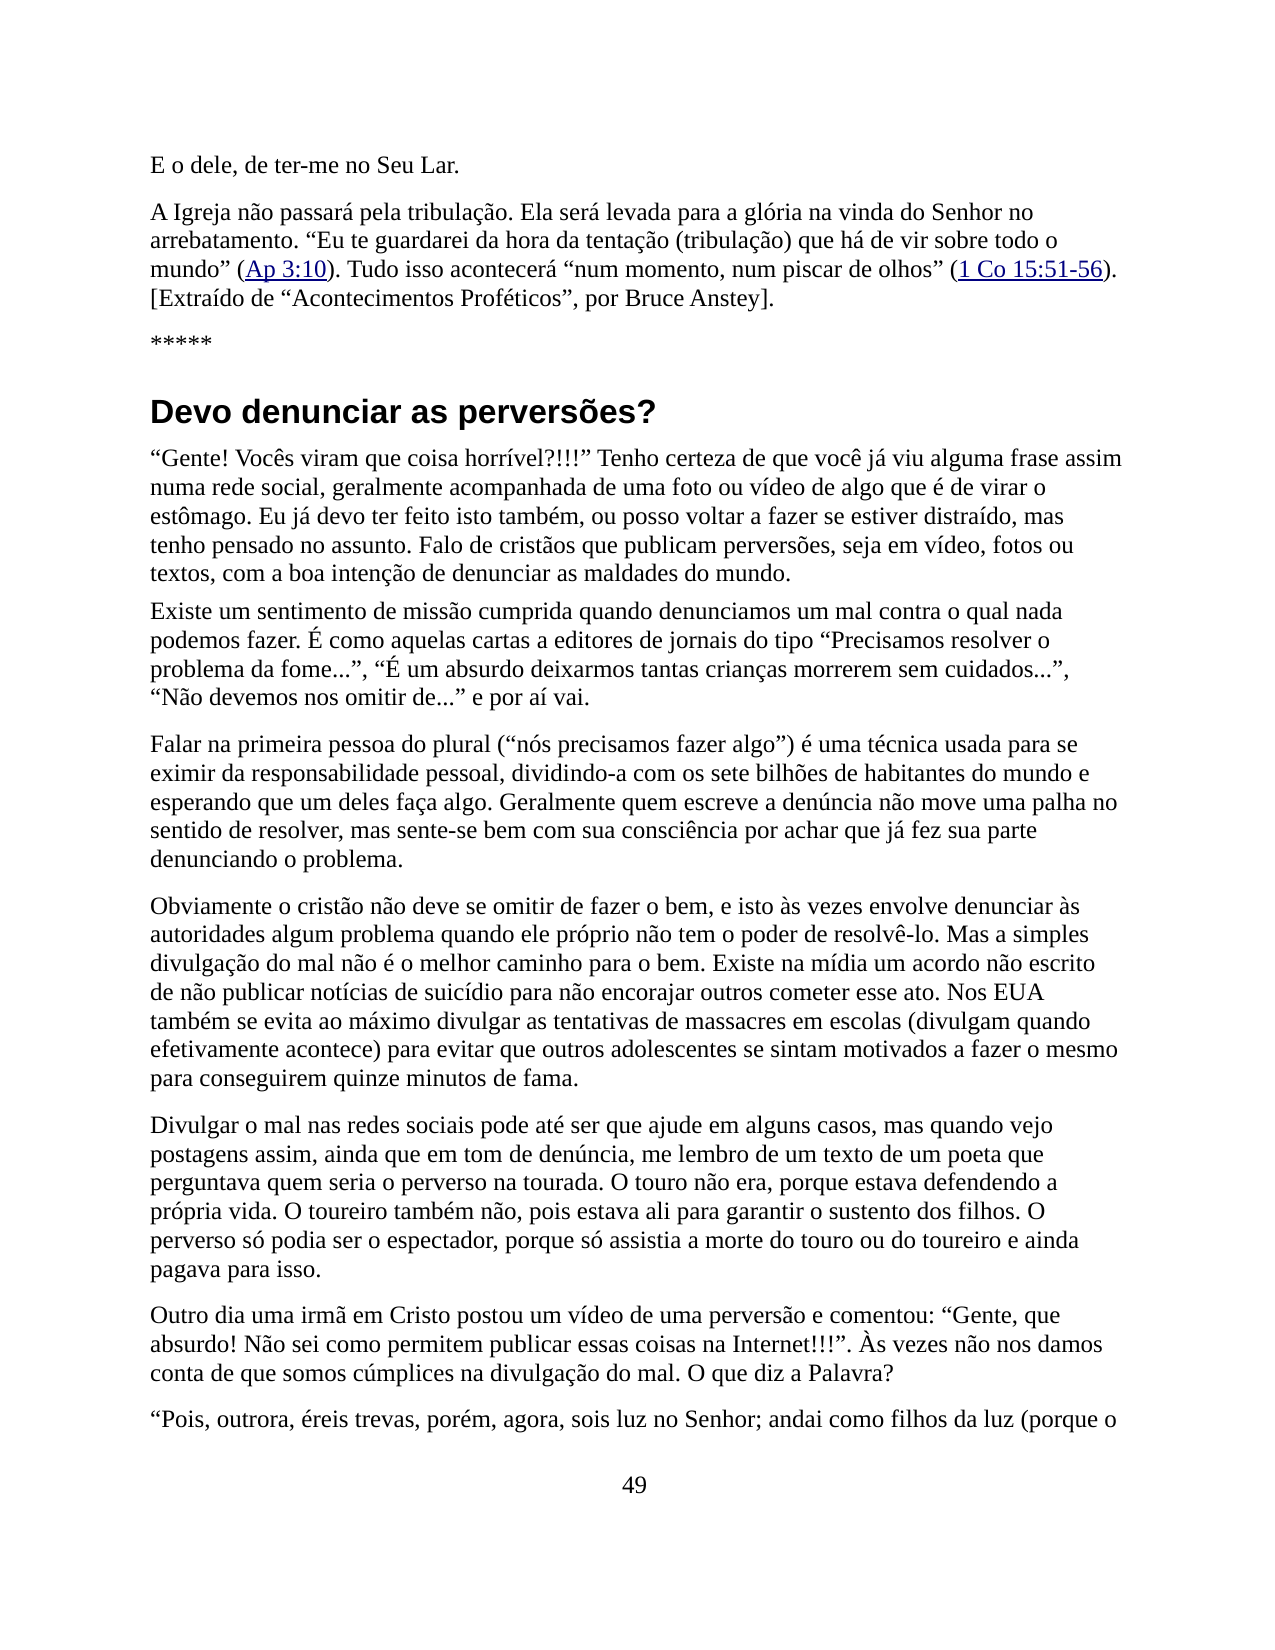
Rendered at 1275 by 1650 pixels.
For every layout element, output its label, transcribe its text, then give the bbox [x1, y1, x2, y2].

text Falar na primeira pessoa do plural (“nós precisamos fazer algo”) é uma técnica usada para se eximir da responsabilidade pessoal, dividindo-a com os sete bilhões de habitantes do mundo e esperando que um deles faça algo. Geralmente quem escreve a denúncia não move uma palha no sentido de resolver, mas sente-se bem com sua consciência por achar que já fez sua parte denunciando o problema. [150, 729, 1125, 873]
text Obviamente o cristão não deve se omitir de fazer o bem, e isto às vezes envolve denunciar às autoridades algum problema quando ele próprio não tem o poder de resolvê-lo. Mas a simples divulgação do mal não é o melhor caminho para o bem. Existe na mídia um acordo não escrito de não publicar notícias de suicídio para não encorajar outros cometer esse ato. Nos EUA também se evita ao máximo divulgar as tentativas de massacres em escolas (divulgam quando efetivamente acontece) para evitar que outros adolescentes se sintam motivados a fazer o mesmo para conseguirem quinze minutos de fama. [150, 891, 1125, 1092]
text “Gente! Vocês viram que coisa horrível?!!!” Tenho certeza de que você já viu alguma frase assim numa rede social, geralmente acompanhada de uma foto ou vídeo de algo que é de virar o estômago. Eu já devo ter feito isto também, ou posso voltar a fazer se estiver distraído, mas tenho pensado no assunto. Falo de cristãos que publicam perversões, seja em vídeo, fotos ou textos, com a boa intenção de denunciar as maldades do mundo. [150, 443, 1125, 587]
text E o dele, de ter-me no Seu Lar. [150, 150, 1125, 179]
text “Pois, outrora, éreis trevas, porém, agora, sois luz no Senhor; andai como filhos da luz (porque o [150, 1404, 1125, 1433]
text A Igreja não passará pela tribulação. Ela será levada para a glória na vinda do Senhor no arrebatamento. “Eu te guardarei da hora da tentação (tribulação) que há de vir sobre todo o mundo” (Ap 3:10). Tudo isso acontecerá “num momento, num piscar de olhos” (1 Co 15:51-56). [Extraído de “Acontecimentos Proféticos”, por Bruce Anstey]. [150, 197, 1125, 312]
text Outro dia uma irmã em Cristo postou um vídeo de uma perversão e comentou: “Gente, que absurdo! Não sei como permitem publicar essas coisas na Internet!!!”. Às vezes não nos damos conta de que somos cúmplices na divulgação do mal. O que diz a Palavra? [150, 1300, 1125, 1387]
text Existe um sentimento de missão cumprida quando denunciamos um mal contra o qual nada podemos fazer. É como aquelas cartas a editores de jornais do tipo “Precisamos resolver o problema da fome...”, “É um absurdo deixarmos tantas crianças morrerem sem cuidados...”, “Não devemos nos omitir de...” e por aí vai. [150, 596, 1125, 711]
text ***** [150, 329, 1125, 358]
text Divulgar o mal nas redes sociais pode até ser que ajude em alguns casos, mas quando vejo postagens assim, ainda que em tom de denúncia, me lembro de um texto de um poeta que perguntava quem seria o perverso na tourada. O touro não era, porque estava defendendo a própria vida. O toureiro também não, pois estava ali para garantir o sustento dos filhos. O perverso só podia ser o espectador, porque só assistia a morte do touro ou do toureiro e ainda pagava para isso. [150, 1110, 1125, 1282]
subtitle Devo denunciar as perversões? [150, 392, 1125, 431]
